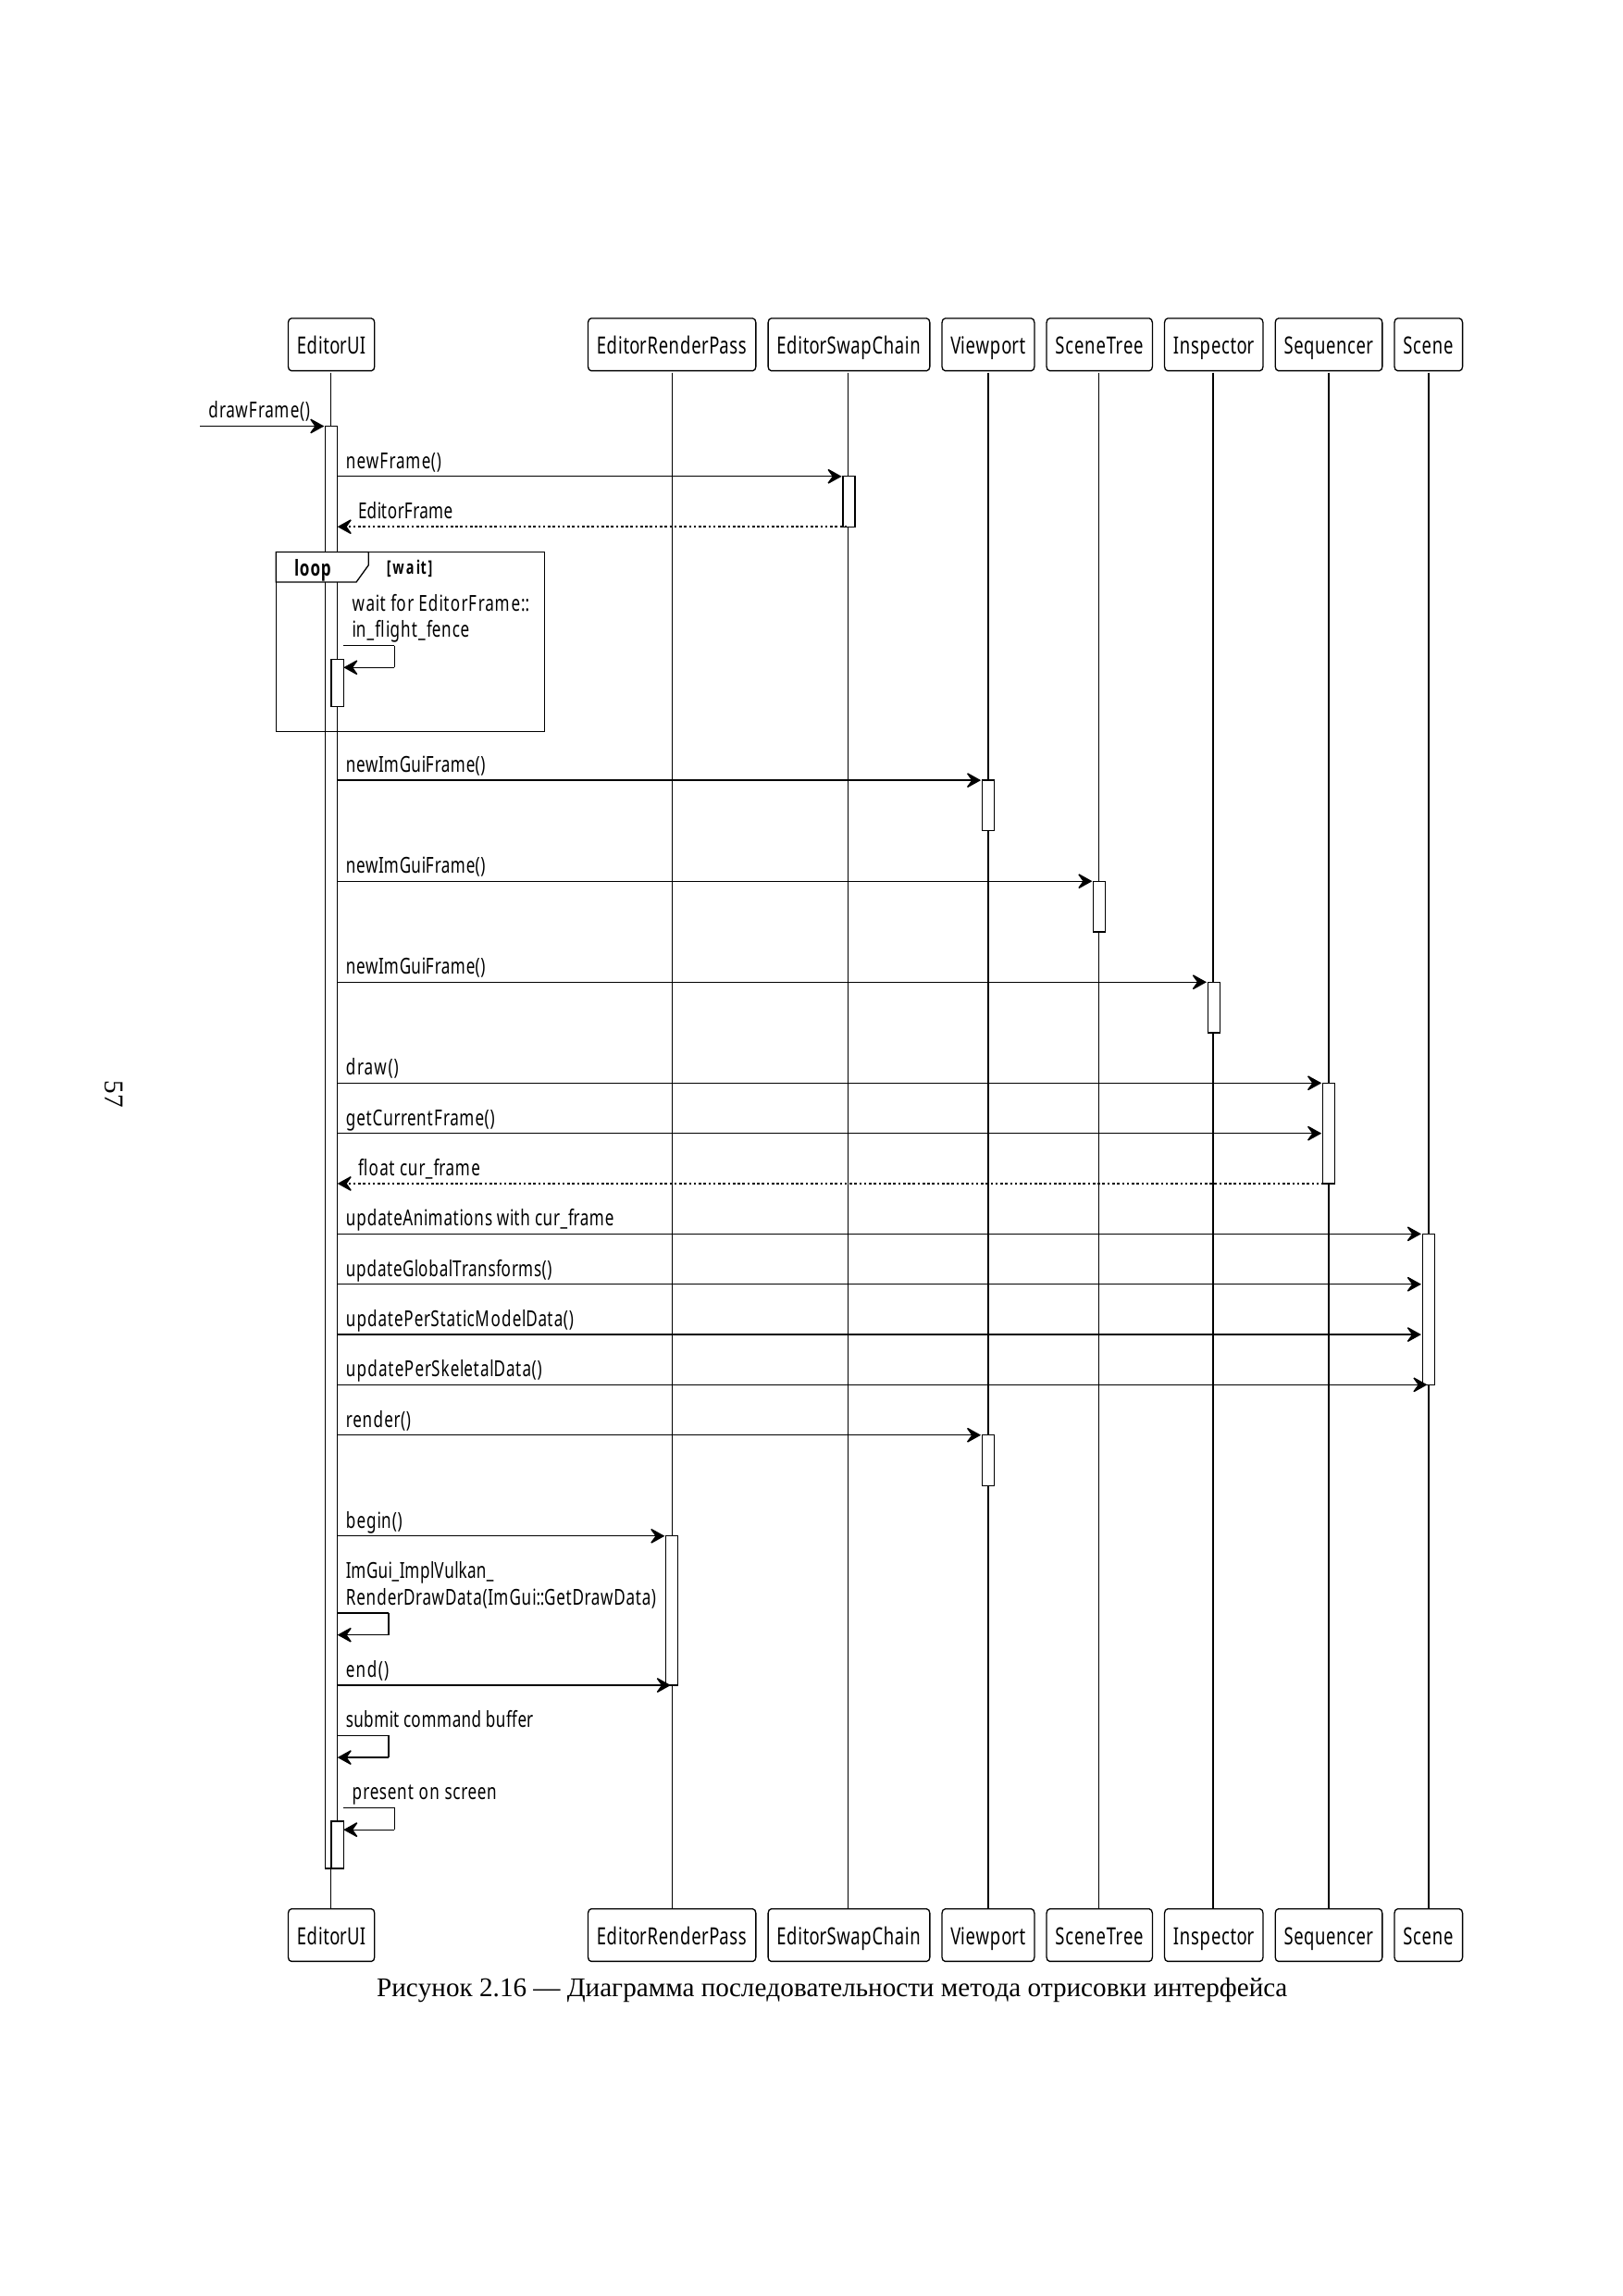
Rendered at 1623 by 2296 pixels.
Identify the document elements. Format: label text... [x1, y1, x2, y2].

text Рисунок 2.16 — Диаграмма последовательности метода отрисовки интерфейса [193, 309, 1470, 2003]
